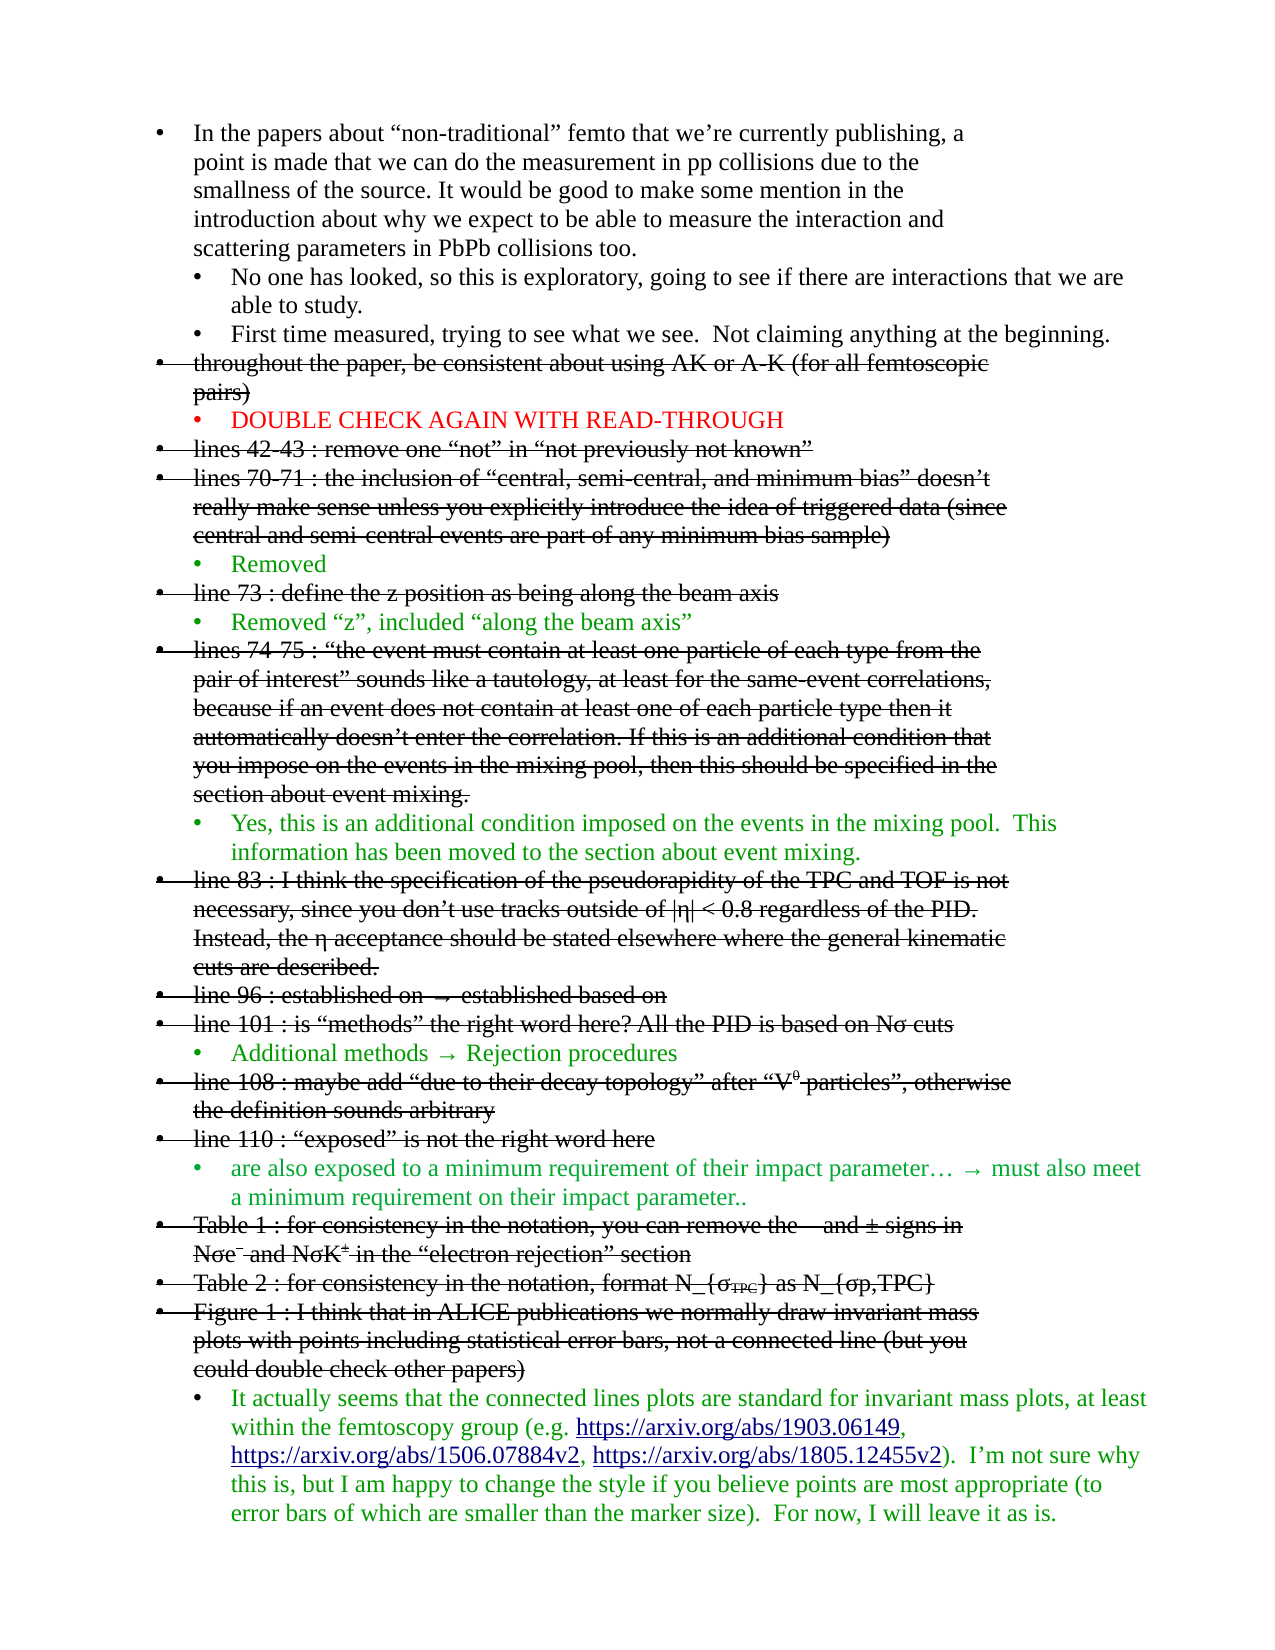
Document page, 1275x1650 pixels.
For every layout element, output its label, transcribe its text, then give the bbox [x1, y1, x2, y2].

list DOUBLE CHECK AGAIN WITH READ-THROUGH [193, 406, 1157, 434]
list No one has looked, so this is exploratory, going to see if there are interactions that we are able to study. [193, 262, 1157, 319]
list Table 2 : for consistency in the notation, format N_{σTPC} as N_{σp,TPC} [156, 1268, 1157, 1297]
list cuts are described. [156, 952, 1157, 981]
list pair of interest” sounds like a tautology, at least for the same-event correlations, [156, 664, 1157, 693]
list really make sense unless you explicitly introduce the idea of triggered data (since [156, 492, 1157, 521]
list could double check other papers) [156, 1354, 1157, 1383]
list the definition sounds arbitrary [156, 1096, 1157, 1124]
list point is made that we can do the measurement in pp collisions due to the [156, 147, 1157, 176]
list line 108 : maybe add “due to their decay topology” after “V0 particles”, otherwise [156, 1067, 1157, 1096]
list automatically doesn’t enter the correlation. If this is an additional condition that [156, 722, 1157, 751]
list introduction about why we expect to be able to measure the interaction and [156, 204, 1157, 233]
list throughout the paper, be consistent about using ΛK or Λ-K (for all femtoscopic [156, 348, 1157, 377]
list lines 74-75 : “the event must contain at least one particle of each type from the [156, 636, 1157, 664]
list Instead, the η acceptance should be stated elsewhere where the general kinematic [156, 923, 1157, 952]
list line 73 : define the z position as being along the beam axis [156, 578, 1157, 607]
list In the papers about “non-traditional” femto that we’re currently publishing, a [156, 118, 1157, 147]
list line 96 : established on → established based on [156, 981, 1157, 1009]
list Yes, this is an additional condition imposed on the events in the mixing pool. This information has been moved to the section about event mixing. [193, 808, 1157, 866]
list central and semi-central events are part of any minimum bias sample) [156, 521, 1157, 549]
list are also exposed to a minimum requirement of their impact parameter… → must also meet a minimum requirement on their impact parameter.. [193, 1153, 1157, 1211]
list pairs) [156, 377, 1157, 406]
list It actually seems that the connected lines plots are standard for invariant mass plots, at least within the femtoscopy group (e.g. https://arxiv.org/abs/1903.06149, https://arxiv.org/abs/1506.07884v2, https://arxiv.org/abs/1805.12455v2). I’m not sure why this is, but I am happy to change the style if you believe points are most appropriate (to error bars of which are smaller than the marker size). For now, I will leave it as is. [193, 1383, 1157, 1527]
list Additional methods → Rejection procedures [193, 1038, 1157, 1067]
list Figure 1 : I think that in ALICE publications we normally draw invariant mass [156, 1297, 1157, 1326]
list lines 42-43 : remove one “not” in “not previously not known” [156, 434, 1157, 463]
list smallness of the source. It would be good to make some mention in the [156, 176, 1157, 204]
list lines 70-71 : the inclusion of “central, semi-central, and minimum bias” doesn’t [156, 463, 1157, 492]
list line 101 : is “methods” the right word here? All the PID is based on Nσ cuts [156, 1009, 1157, 1038]
list First time measured, trying to see what we see. Not claiming anything at the beginning. [193, 319, 1157, 348]
list Nσe– and NσK± in the “electron rejection” section [156, 1239, 1157, 1268]
list you impose on the events in the mixing pool, then this should be specified in the [156, 751, 1157, 779]
list because if an event does not contain at least one of each particle type then it [156, 693, 1157, 722]
list scattering parameters in PbPb collisions too. [156, 233, 1157, 262]
list plots with points including statistical error bars, not a connected line (but you [156, 1326, 1157, 1354]
list Removed “z”, included “along the beam axis” [193, 607, 1157, 636]
list Removed [193, 549, 1157, 578]
list necessary, since you don’t use tracks outside of |η| < 0.8 regardless of the PID. [156, 894, 1157, 923]
list Table 1 : for consistency in the notation, you can remove the – and ± signs in [156, 1211, 1157, 1239]
list line 110 : “exposed” is not the right word here [156, 1124, 1157, 1153]
list line 83 : I think the specification of the pseudorapidity of the TPC and TOF is not [156, 866, 1157, 894]
list section about event mixing. [156, 779, 1157, 808]
